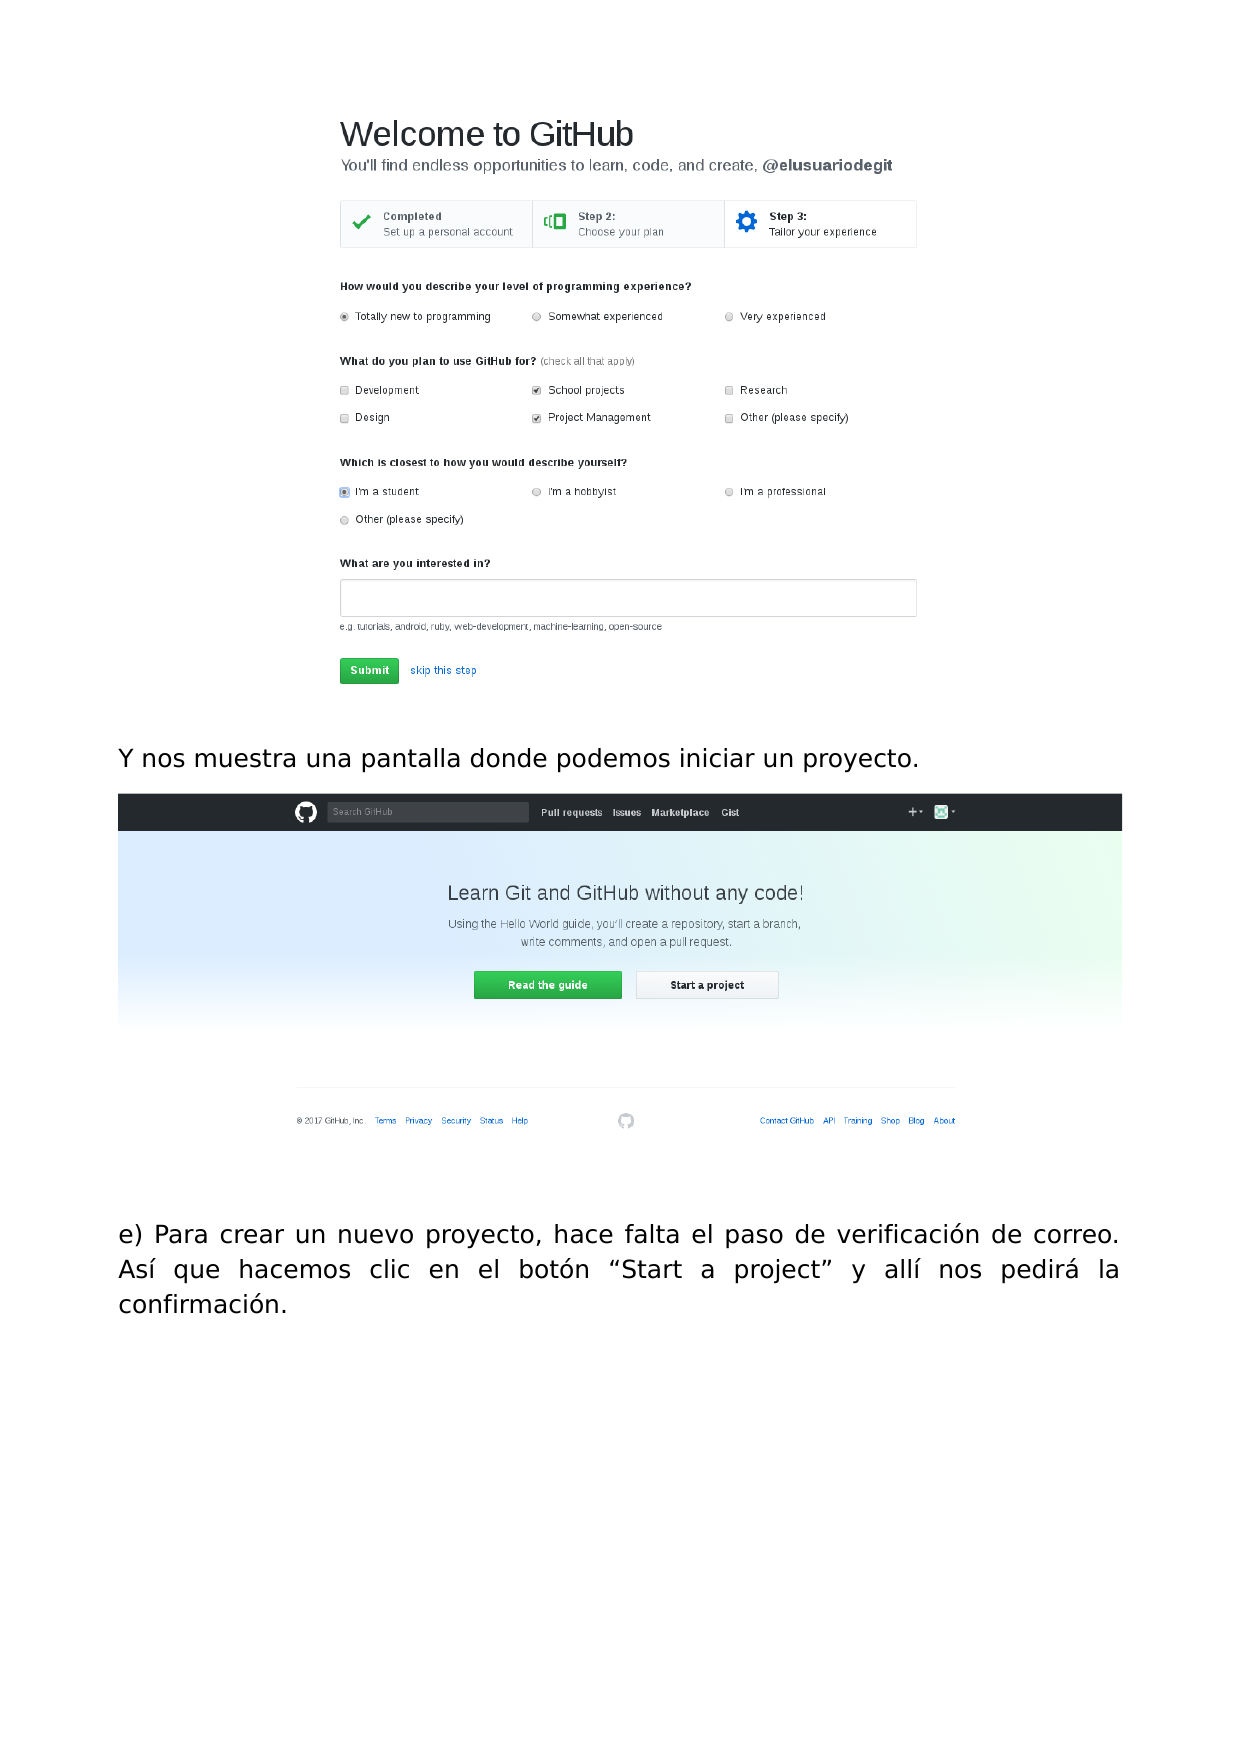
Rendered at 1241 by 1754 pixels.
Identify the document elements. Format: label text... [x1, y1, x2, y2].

text e) Para crear un nuevo proyecto, hace falta el paso de verificación de correo. Así que hacemos clic en el botón “Start a project” y allí nos pedirá la confirmación. [118, 1220, 1122, 1319]
picture [118, 793, 1123, 1165]
picture [118, 118, 1123, 689]
text Y nos muestra una pantalla donde podemos iniciar un proyecto. [118, 744, 1122, 773]
